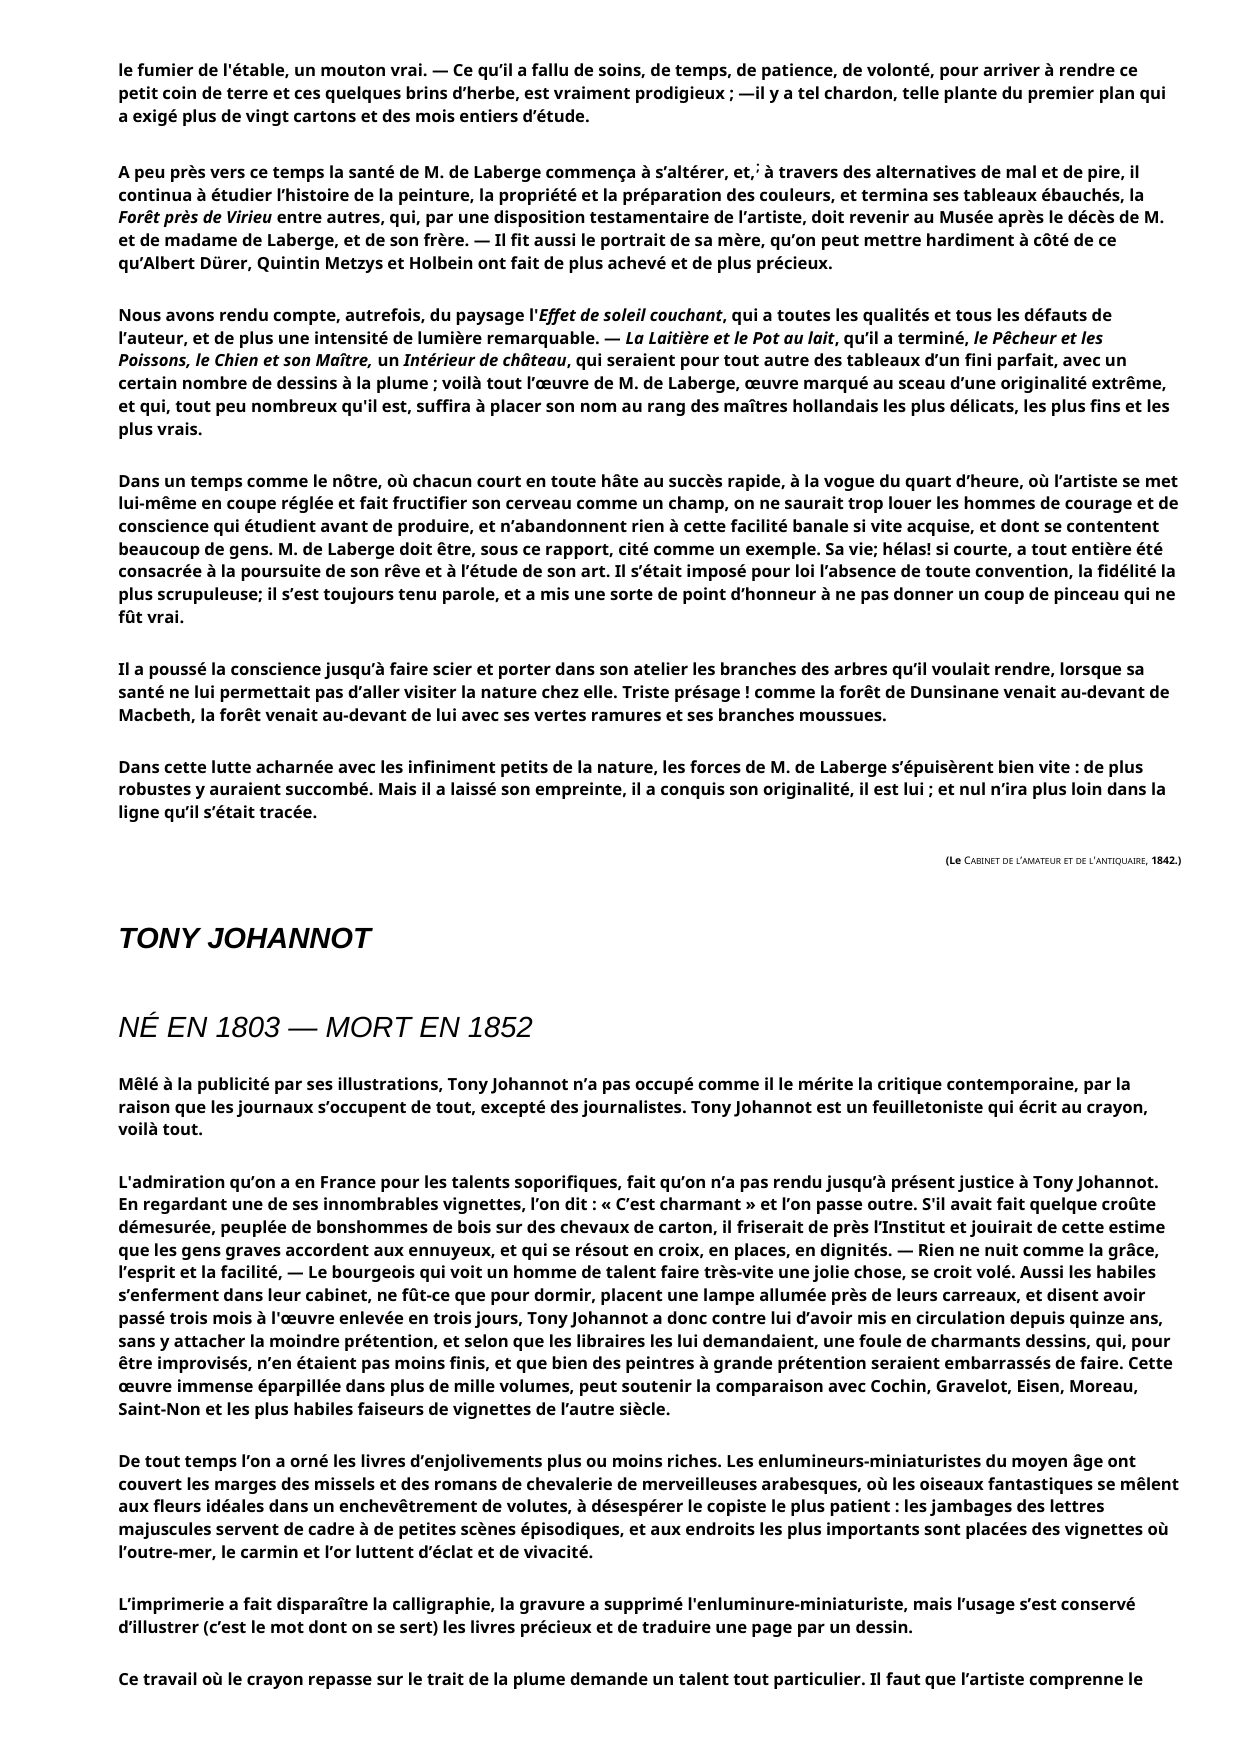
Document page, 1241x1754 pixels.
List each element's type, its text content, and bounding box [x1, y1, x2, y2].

subtitle NÉ EN 1803 — MORT EN 1852 [118, 1009, 1181, 1043]
text L’imprimerie a fait disparaître la calligraphie, la gravure a supprimé l'enluminure-miniaturiste, mais l’usage s’est conservé d’illustrer (c’est le mot dont on se sert) les livres précieux et de traduire une page par un dessin. [118, 1592, 1181, 1638]
text L'admiration qu’on a en France pour les talents soporifiques, fait qu’on n’a pas rendu jusqu’à présent justice à Tony Johannot. En regardant une de ses innombrables vignettes, l’on dit : « C’est charmant » et l’on passe outre. S'il avait fait quelque croûte démesurée, peuplée de bonshommes de bois sur des chevaux de carton, il friserait de près l’Institut et jouirait de cette estime que les gens graves accordent aux ennuyeux, et qui se résout en croix, en places, en dignités. — Rien ne nuit comme la grâce, l’esprit et la facilité, — Le bourgeois qui voit un homme de talent faire très-vite une jolie chose, se croit volé. Aussi les habiles s’enferment dans leur cabinet, ne fût-ce que pour dormir, placent une lampe allumée près de leurs carreaux, et disent avoir passé trois mois à l'œuvre enlevée en trois jours, Tony Johannot a donc contre lui d’avoir mis en circulation depuis quinze ans, sans y attacher la moindre prétention, et selon que les libraires les lui demandaient, une foule de charmants dessins, qui, pour être improvisés, n’en étaient pas moins finis, et que bien des peintres à grande prétention seraient embarrassés de faire. Cette œuvre immense éparpillée dans plus de mille volumes, peut soutenir la comparaison avec Cochin, Gravelot, Eisen, Moreau, Saint-Non et les plus habiles faiseurs de vignettes de l’autre siècle. [118, 1170, 1181, 1420]
text le fumier de l'étable, un mouton vrai. — Ce qu’il a fallu de soins, de temps, de patience, de volonté, pour arriver à rendre ce petit coin de terre et ces quelques brins d’herbe, est vraiment prodigieux ; —il y a tel chardon, telle plante du premier plan qui a exigé plus de vingt cartons et des mois entiers d’étude. [118, 59, 1181, 127]
text (Le Cabinet de l’amateur et de l'antiquaire, 1842.) [118, 853, 1181, 867]
text Il a poussé la conscience jusqu’à faire scier et porter dans son atelier les branches des arbres qu’il voulait rendre, lorsque sa santé ne lui permettait pas d’aller visiter la nature chez elle. Triste présage ! comme la forêt de Dunsinane venait au-devant de Macbeth, la forêt venait au-devant de lui avec ses vertes ramures et ses branches moussues. [118, 658, 1181, 726]
text Ce travail où le crayon repasse sur le trait de la plume demande un talent tout particulier. Il faut que l’artiste comprenne le [118, 1667, 1181, 1690]
text Nous avons rendu compte, autrefois, du paysage l'Effet de soleil couchant, qui a toutes les qualités et tous les défauts de l’auteur, et de plus une intensité de lumière remarquable. — La Laitière et le Pot au lait, qu’il a terminé, le Pêcheur et les Poissons, le Chien et son Maître, un Intérieur de château, qui seraient pour tout autre des tableaux d’un fini parfait, avec un certain nombre de dessins à la plume ; voilà tout l’œuvre de M. de Laberge, œuvre marqué au sceau d’une originalité extrême, et qui, tout peu nombreux qu'il est, suffira à placer son nom au rang des maîtres hollandais les plus délicats, les plus fins et les plus vrais. [118, 303, 1181, 440]
subtitle TONY JOHANNOT [118, 922, 1181, 955]
text De tout temps l’on a orné les livres d’enjolivements plus ou moins riches. Les enlumineurs-miniaturistes du moyen âge ont couvert les marges des missels et des romans de chevalerie de merveilleuses arabesques, où les oiseaux fantastiques se mêlent aux fleurs idéales dans un enchevêtrement de volutes, à désespérer le copiste le plus patient : les jambages des lettres majuscules servent de cadre à de petites scènes épisodiques, et aux endroits les plus importants sont placées des vignettes où l’outre-mer, le carmin et l’or luttent d’éclat et de vivacité. [118, 1449, 1181, 1563]
text Mêlé à la publicité par ses illustrations, Tony Johannot n’a pas occupé comme il le mérite la critique contemporaine, par la raison que les journaux s’occupent de tout, excepté des journalistes. Tony Johannot est un feuilletoniste qui écrit au crayon, voilà tout. [118, 1073, 1181, 1141]
text Dans cette lutte acharnée avec les infiniment petits de la nature, les forces de M. de Laberge s’épuisèrent bien vite : de plus robustes y auraient succombé. Mais il a laissé son empreinte, il a conquis son originalité, il est lui ; et nul n’ira plus loin dans la ligne qu’il s’était tracée. [118, 755, 1181, 823]
text A peu près vers ce temps la santé de M. de Laberge commença à s’altérer, et,; à travers des alternatives de mal et de pire, il continua à étudier l’histoire de la peinture, la propriété et la préparation des couleurs, et termina ses tableaux ébauchés, la Forêt près de Virieu entre autres, qui, par une disposition testamentaire de l’artiste, doit revenir au Musée après le décès de M. et de madame de Laberge, et de son frère. — Il fit aussi le portrait de sa mère, qu’on peut mettre hardiment à côté de ce qu’Albert Dürer, Quintin Metzys et Holbein ont fait de plus achevé et de plus précieux. [118, 157, 1181, 274]
text Dans un temps comme le nôtre, où chacun court en toute hâte au succès rapide, à la vogue du quart d’heure, où l’artiste se met lui-même en coupe réglée et fait fructifier son cerveau comme un champ, on ne saurait trop louer les hommes de courage et de conscience qui étudient avant de produire, et n’abandonnent rien à cette facilité banale si vite acquise, et dont se contentent beaucoup de gens. M. de Laberge doit être, sous ce rapport, cité comme un exemple. Sa vie; hélas! si courte, a tout entière été consacrée à la poursuite de son rêve et à l’étude de son art. Il s’était imposé pour loi l’absence de toute convention, la fidélité la plus scrupuleuse; il s’est toujours tenu parole, et a mis une sorte de point d’honneur à ne pas donner un coup de pinceau qui ne fût vrai. [118, 469, 1181, 628]
